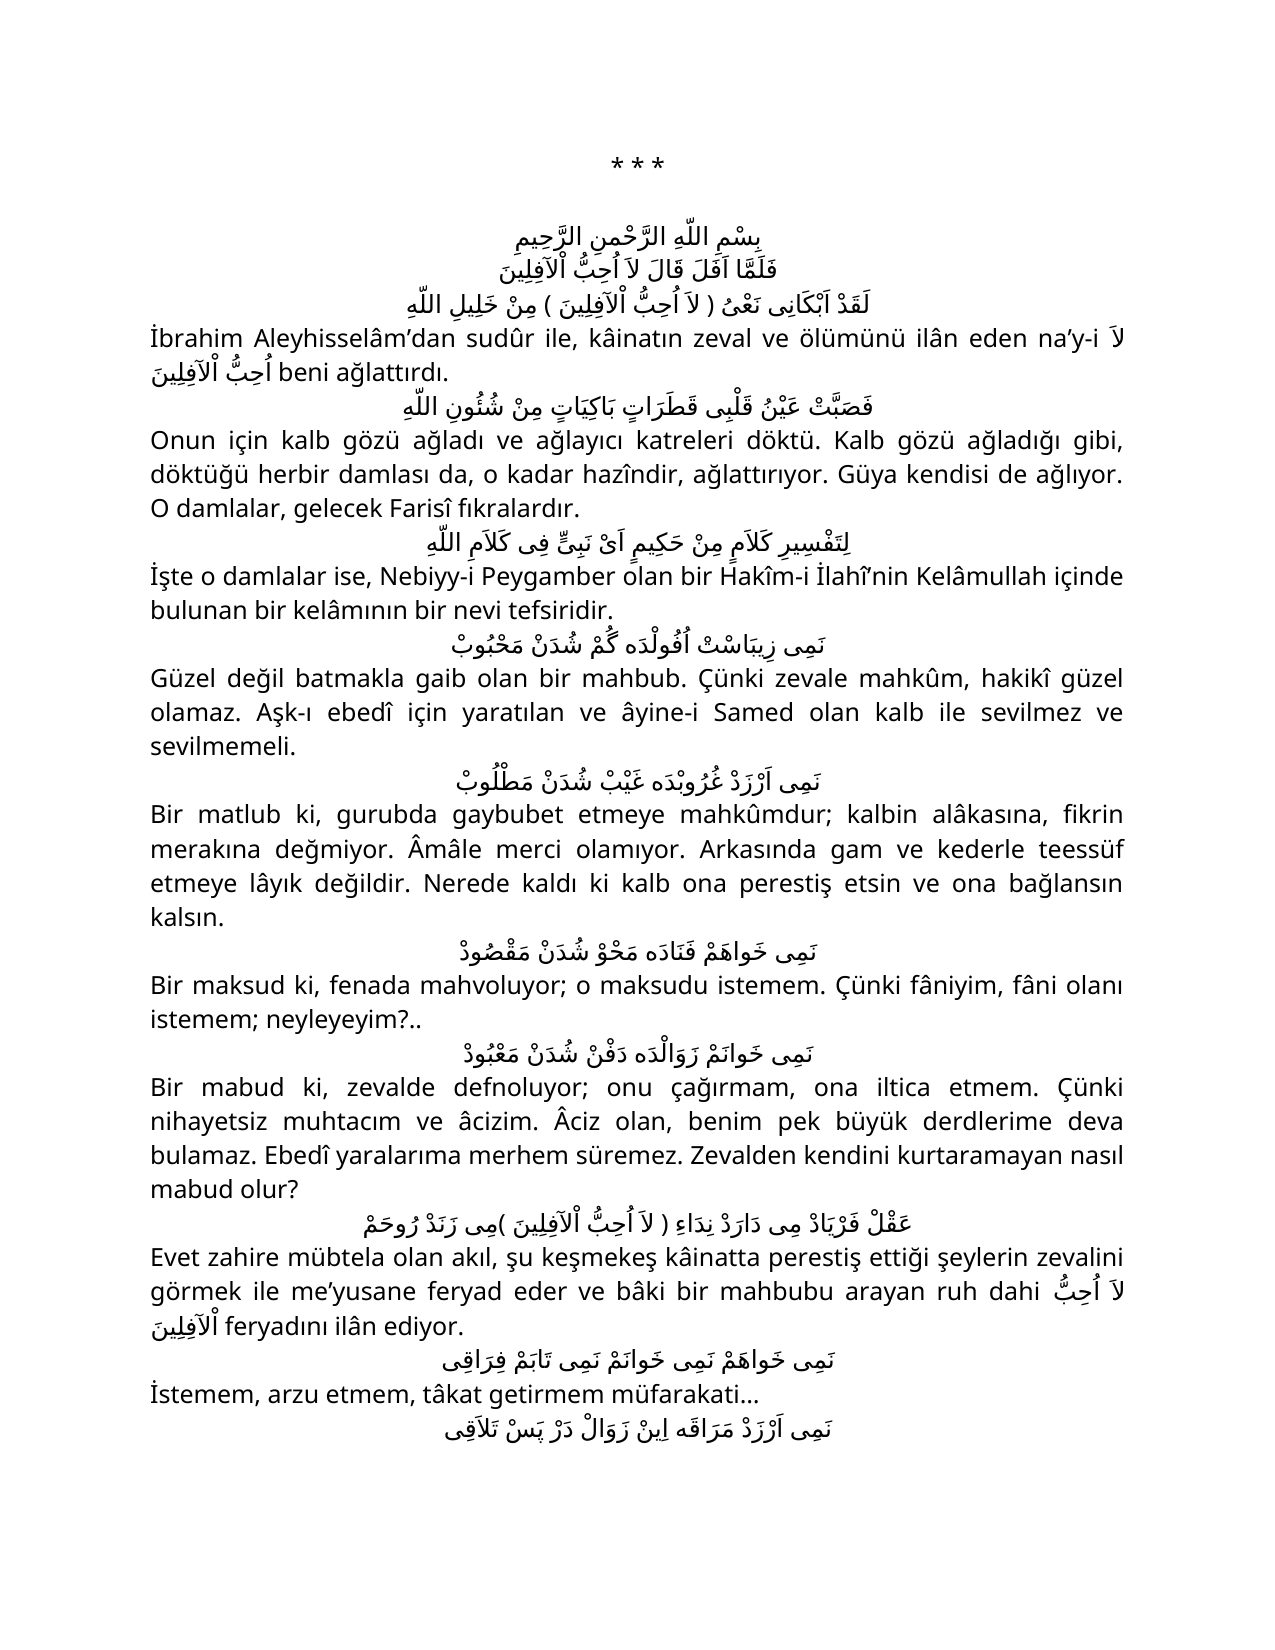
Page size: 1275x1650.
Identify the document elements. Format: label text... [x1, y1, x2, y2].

text Bir matlub ki, gurubda gaybubet etmeye mahkûmdur; kalbin alâkasına, fikrin merakına değmiyor. Âmâle merci olamıyor. Arkasında gam ve kederle teessüf etmeye lâyık değildir. Nerede kaldı ki kalb ona perestiş etsin ve ona bağlansın kalsın. [150, 797, 1125, 933]
text نَمِى اَرْزَدْ غُرُوبْدَه غَيْبْ شُدَنْ مَطْلُوبْ [150, 763, 1125, 797]
text Onun için kalb gözü ağladı ve ağlayıcı katreleri döktü. Kalb gözü ağladığı gibi, döktüğü herbir damlası da, o kadar hazîndir, ağlattırıyor. Güya kendisi de ağlıyor. O damlalar, gelecek Farisî fıkralardır. [150, 422, 1125, 525]
text نَمِى خَواهَمْ فَنَادَه مَحْوْ شُدَنْ مَقْصُودْ [150, 933, 1125, 967]
text Güzel değil batmakla gaib olan bir mahbub. Çünki zevale mahkûm, hakikî güzel olamaz. Aşk-ı ebedî için yaratılan ve âyine-i Samed olan kalb ile sevilmez ve sevilmemeli. [150, 661, 1125, 763]
text Evet zahire mübtela olan akıl, şu keşmekeş kâinatta perestiş ettiği şeylerin zevalini görmek ile me’yusane feryad eder ve bâki bir mahbubu arayan ruh dahi لاَ اُحِبُّ اْلآفِلِينَ feryadını ilân ediyor. [150, 1240, 1125, 1342]
text فَلَمَّا اَفَلَ قَالَ لاَ اُحِبُّ اْلآفِلِينَ [150, 252, 1125, 286]
text İbrahim Aleyhisselâm’dan sudûr ile, kâinatın zeval ve ölümünü ilân eden na’y-i لاَ اُحِبُّ اْلآفِلِينَ beni ağlattırdı. [150, 320, 1125, 388]
text نَمِى خَوانَمْ زَوَالْدَه دَفْنْ شُدَنْ مَعْبُودْ [150, 1036, 1125, 1070]
text لَقَدْ اَبْكَانِى نَعْىُ ( لاَ اُحِبُّ اْلآفِلِينَ ) مِنْ خَلِيلِ اللّهِ [150, 286, 1125, 320]
text فَصَبَّتْ عَيْنُ قَلْبِى قَطَرَاتٍ بَاكِيَاتٍ مِنْ شُئُونِ اللّهِ [150, 388, 1125, 422]
text عَقْلْ فَرْيَادْ مِى دَارَدْ نِدَاءِ ( لاَ اُحِبُّ اْلآفِلِينَ )مِى زَنَدْ رُوحَمْ [150, 1206, 1125, 1240]
text İstemem, arzu etmem, tâkat getirmem müfarakati… [150, 1376, 1125, 1410]
text نَمِى اَرْزَدْ مَرَاقَه اِينْ زَوَالْ دَرْ پَسْ تَلاَقِى [150, 1410, 1125, 1444]
text نَمِى زِيبَاسْتْ اُفُولْدَه گُمْ شُدَنْ مَحْبُوبْ [150, 627, 1125, 661]
text بِسْمِ اللّهِ الرَّحْمنِ الرَّحِيمِ [150, 218, 1125, 252]
text * * * [150, 150, 1125, 184]
text Bir maksud ki, fenada mahvoluyor; o maksudu istemem. Çünki fâniyim, fâni olanı istemem; neyleyeyim?.. [150, 967, 1125, 1036]
text İşte o damlalar ise, Nebiyy-i Peygamber olan bir Hakîm-i İlahî’nin Kelâmullah içinde bulunan bir kelâmının bir nevi tefsiridir. [150, 559, 1125, 627]
text نَمِى خَواهَمْ نَمِى خَوانَمْ نَمِى تَابَمْ فِرَاقِى [150, 1342, 1125, 1376]
text Bir mabud ki, zevalde defnoluyor; onu çağırmam, ona iltica etmem. Çünki nihayetsiz muhtacım ve âcizim. Âciz olan, benim pek büyük derdlerime deva bulamaz. Ebedî yaralarıma merhem süremez. Zevalden kendini kurtaramayan nasıl mabud olur? [150, 1070, 1125, 1206]
text لِتَفْسِيرِ كَلاَمٍ مِنْ حَكِيمٍ اَىْ نَبِىٍّ فِى كَلاَمِ اللّهِ [150, 525, 1125, 559]
